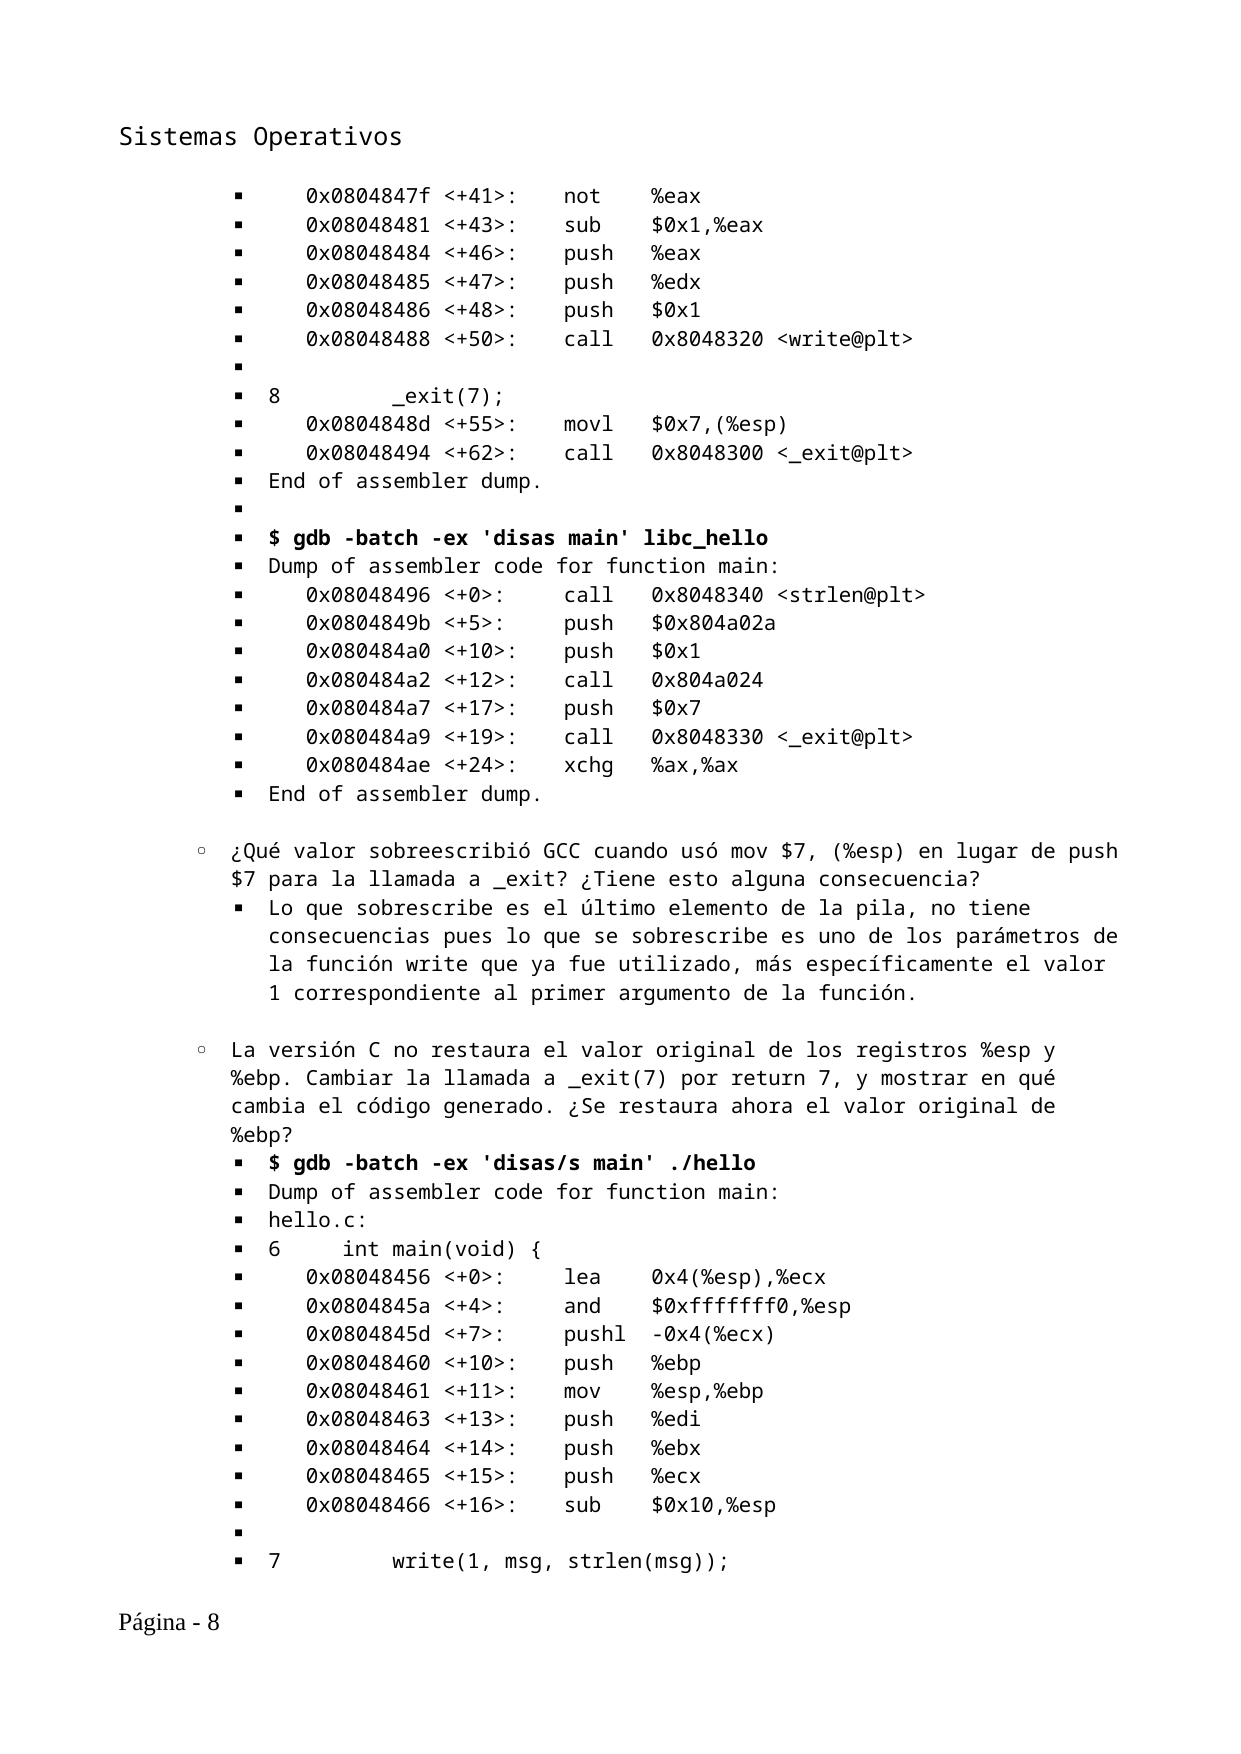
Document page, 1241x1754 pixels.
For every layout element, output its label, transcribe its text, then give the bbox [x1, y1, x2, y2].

list 0x08048465 <+15>: push %ecx [231, 1461, 1122, 1490]
list hello.c: [231, 1205, 1122, 1234]
list 0x080484a2 <+12>: call 0x804a024 [231, 665, 1122, 693]
list 0x08048484 <+46>: push %eax [231, 238, 1122, 267]
list $ gdb -batch -ex 'disas/s main' ./hello [231, 1148, 1122, 1177]
list End of assembler dump. [231, 466, 1122, 494]
list 0x08048461 <+11>: mov %esp,%ebp [231, 1376, 1122, 1404]
list Dump of assembler code for function main: [231, 1177, 1122, 1205]
list ¿Qué valor sobreescribió GCC cuando usó mov $7, (%esp) en lugar de push $7 para la llamada a _exit? ¿Tiene esto alguna consecuencia? [193, 836, 1122, 893]
list 0x0804848d <+55>: movl $0x7,(%esp) [231, 409, 1122, 438]
list 0x0804849b <+5>: push $0x804a02a [231, 608, 1122, 637]
list 0x08048481 <+43>: sub $0x1,%eax [231, 210, 1122, 238]
list 0x080484ae <+24>: xchg %ax,%ax [231, 750, 1122, 779]
list 0x08048464 <+14>: push %ebx [231, 1433, 1122, 1461]
list 0x08048460 <+10>: push %ebp [231, 1348, 1122, 1376]
list 0x08048466 <+16>: sub $0x10,%esp [231, 1490, 1122, 1518]
list 0x08048488 <+50>: call 0x8048320 <write@plt> [231, 324, 1122, 352]
list 0x080484a0 <+10>: push $0x1 [231, 637, 1122, 665]
list 0x0804847f <+41>: not %eax [231, 182, 1122, 210]
list $ gdb -batch -ex 'disas main' libc_hello [231, 523, 1122, 551]
list 0x08048463 <+13>: push %edi [231, 1404, 1122, 1433]
list Lo que sobrescribe es el último elemento de la pila, no tiene consecuencias pues lo que se sobrescribe es uno de los parámetros de la función write que ya fue utilizado, más específicamente el valor 1 correspondiente al primer argumento de la función. [231, 893, 1122, 1006]
list 6 int main(void) { [231, 1234, 1122, 1262]
list 0x08048494 <+62>: call 0x8048300 <_exit@plt> [231, 438, 1122, 466]
list 0x080484a7 <+17>: push $0x7 [231, 693, 1122, 722]
list 0x0804845d <+7>: pushl -0x4(%ecx) [231, 1319, 1122, 1348]
list 0x080484a9 <+19>: call 0x8048330 <_exit@plt> [231, 722, 1122, 750]
list La versión C no restaura el valor original de los registros %esp y %ebp. Cambiar la llamada a _exit(7) por return 7, y mostrar en qué cambia el código generado. ¿Se restaura ahora el valor original de %ebp? [193, 1035, 1122, 1148]
list 0x08048485 <+47>: push %edx [231, 267, 1122, 295]
list 0x08048486 <+48>: push $0x1 [231, 295, 1122, 324]
list Dump of assembler code for function main: [231, 551, 1122, 580]
list End of assembler dump. [231, 779, 1122, 807]
list 0x0804845a <+4>: and $0xfffffff0,%esp [231, 1291, 1122, 1319]
list 0x08048456 <+0>: lea 0x4(%esp),%ecx [231, 1262, 1122, 1291]
list 8 _exit(7); [231, 381, 1122, 409]
list 0x08048496 <+0>: call 0x8048340 <strlen@plt> [231, 580, 1122, 608]
list 7 write(1, msg, strlen(msg)); [231, 1547, 1122, 1575]
